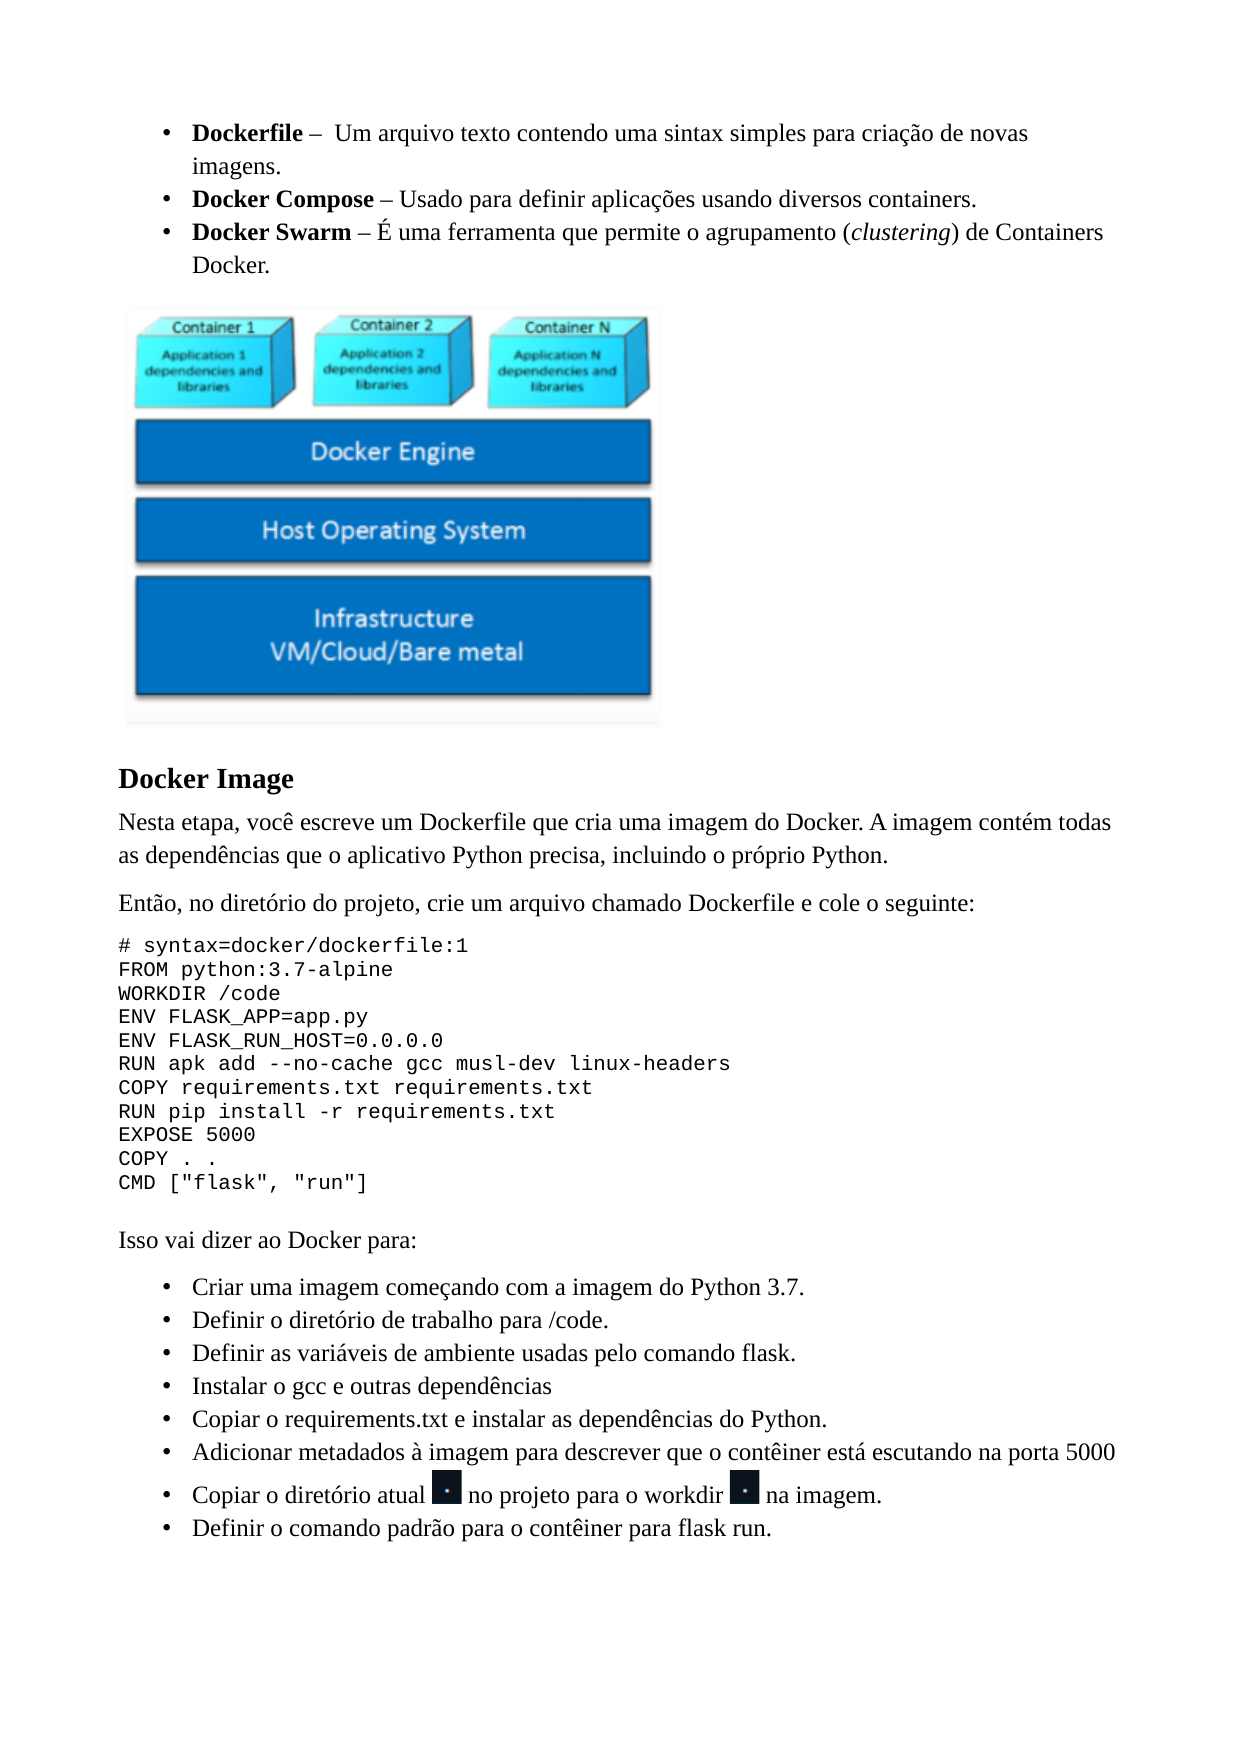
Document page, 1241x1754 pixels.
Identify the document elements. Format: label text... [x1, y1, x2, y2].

picture [729, 1470, 760, 1504]
text Então, no diretório do projeto, crie um arquivo chamado Dockerfile e cole o seguinte: [118, 888, 1122, 916]
text RUN pip install -r requirements.txt [118, 1101, 1122, 1124]
list Docker Compose – Usado para definir aplicações usando diversos containers. [162, 184, 1122, 213]
text FROM python:3.7-alpine [118, 959, 1122, 982]
list Definir o diretório de trabalho para /code. [162, 1305, 1122, 1334]
list Dockerfile – Um arquivo texto contendo uma sintax simples para criação de novas imagens. [162, 118, 1122, 180]
text Nesta etapa, você escreve um Dockerfile que cria uma imagem do Docker. A imagem contém todas as dependências que o aplicativo Python precisa, incluindo o próprio Python. [118, 807, 1122, 869]
text Isso vai dizer ao Docker para: [118, 1225, 1122, 1253]
list Definir o comando padrão para o contêiner para flask run. [162, 1513, 1122, 1542]
list Criar uma imagem começando com a imagem do Python 3.7. [162, 1272, 1122, 1301]
subtitle Docker Image [118, 761, 1122, 794]
text ENV FLASK_APP=app.py [118, 1006, 1122, 1030]
list Copiar o diretório atual no projeto para o workdir na imagem. [162, 1471, 1122, 1509]
list Definir as variáveis de ambiente usadas pelo comando flask. [162, 1338, 1122, 1367]
text EXPOSE 5000 [118, 1124, 1122, 1148]
text WORKDIR /code [118, 982, 1122, 1006]
text ENV FLASK_RUN_HOST=0.0.0.0 [118, 1030, 1122, 1053]
list Adicionar metadados à imagem para descrever que o contêiner está escutando na porta 5000 [162, 1437, 1122, 1466]
picture [432, 1470, 462, 1504]
list Instalar o gcc e outras dependências [162, 1371, 1122, 1400]
list Copiar o requirements.txt e instalar as dependências do Python. [162, 1404, 1122, 1433]
text COPY requirements.txt requirements.txt [118, 1077, 1122, 1101]
text CMD ["flask", "run"] [118, 1172, 1122, 1195]
picture [118, 297, 673, 728]
text # syntax=docker/dockerfile:1 [118, 935, 1122, 959]
text COPY . . [118, 1148, 1122, 1172]
list Docker Swarm – É uma ferramenta que permite o agrupamento (clustering) de Containers Docker. [162, 217, 1122, 279]
text RUN apk add --no-cache gcc musl-dev linux-headers [118, 1053, 1122, 1077]
